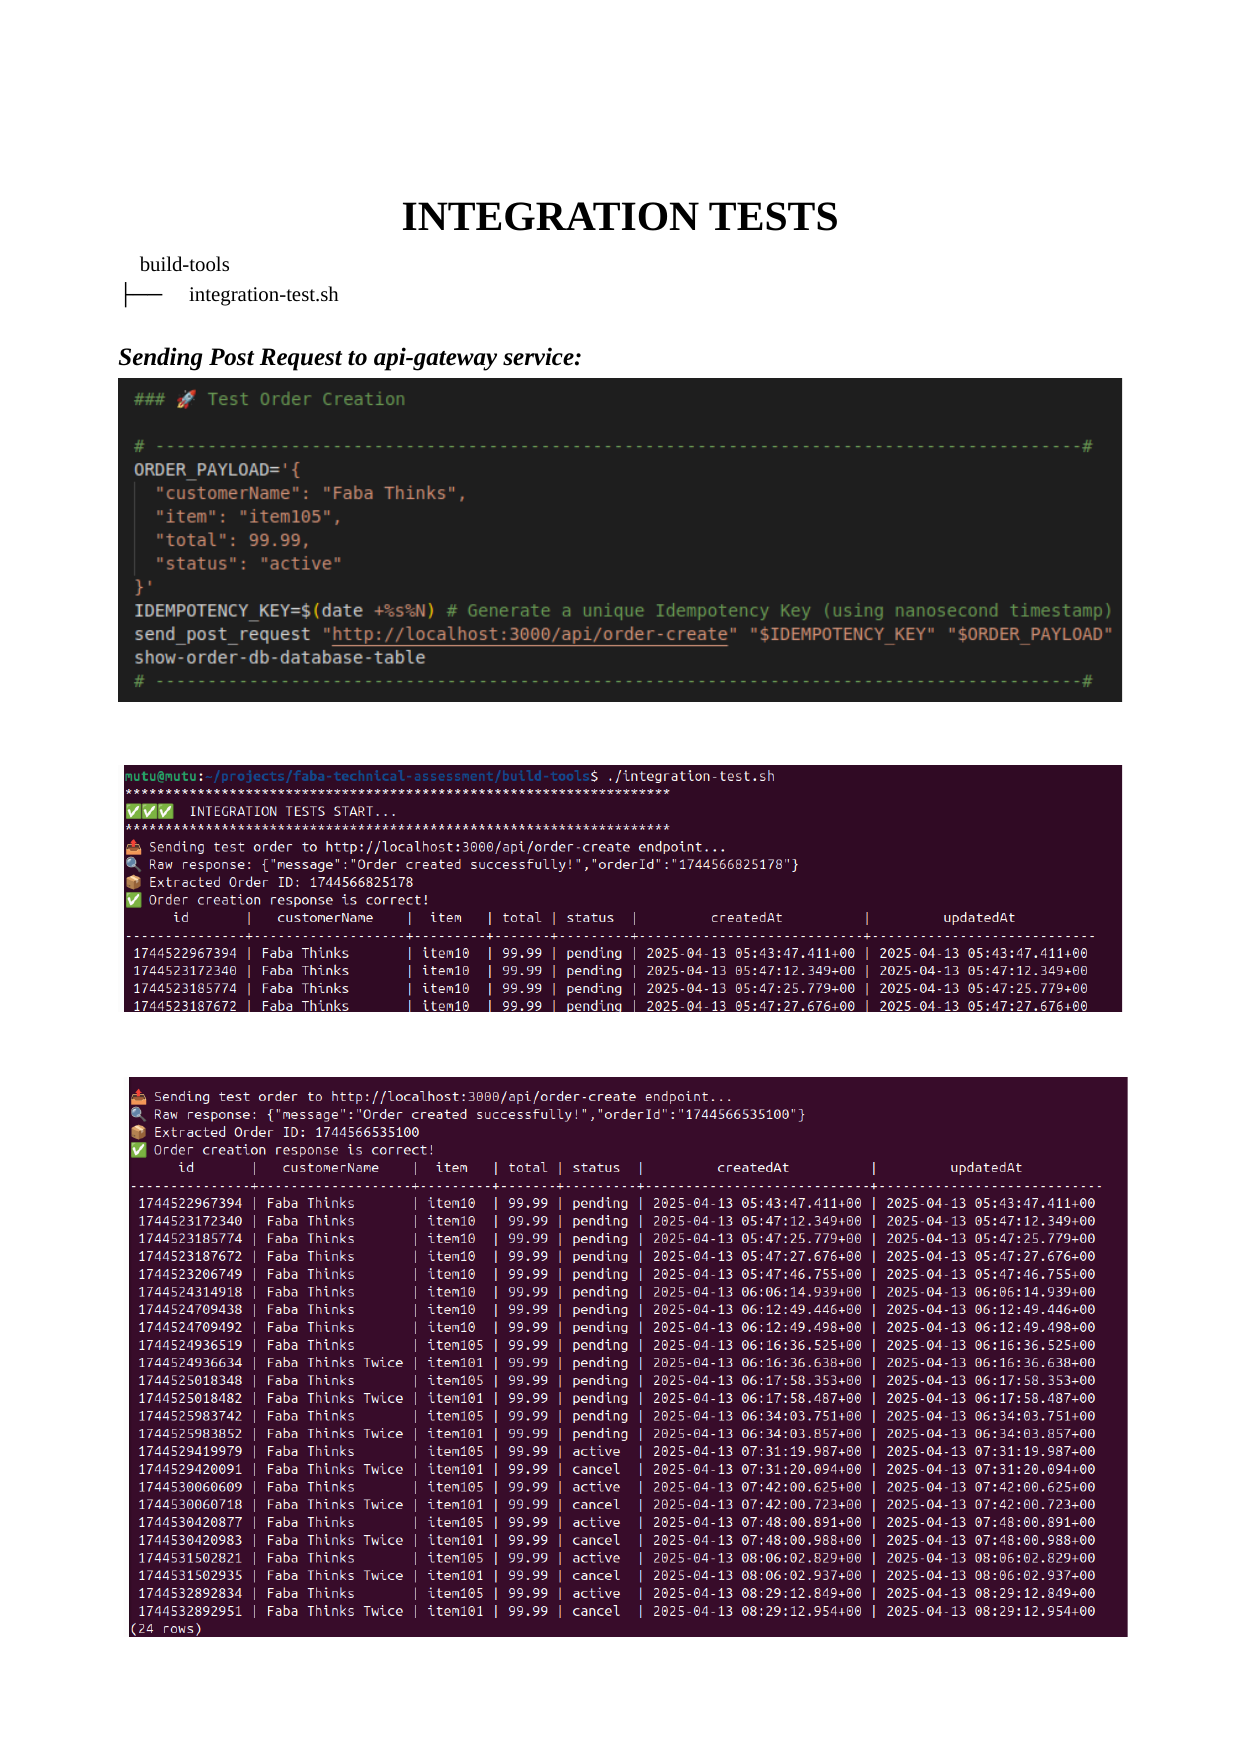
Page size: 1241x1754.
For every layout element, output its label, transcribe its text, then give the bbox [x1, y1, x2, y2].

text 📁 build-tools [118, 251, 1122, 276]
picture [123, 1077, 1128, 1637]
picture [118, 378, 1123, 702]
subtitle INTEGRATION TESTS [118, 191, 1122, 239]
text ├── 📄 integration-test.sh [126, 282, 1122, 306]
picture [118, 765, 1123, 1012]
text Sending Post Request to api-gateway service: [118, 342, 1122, 371]
